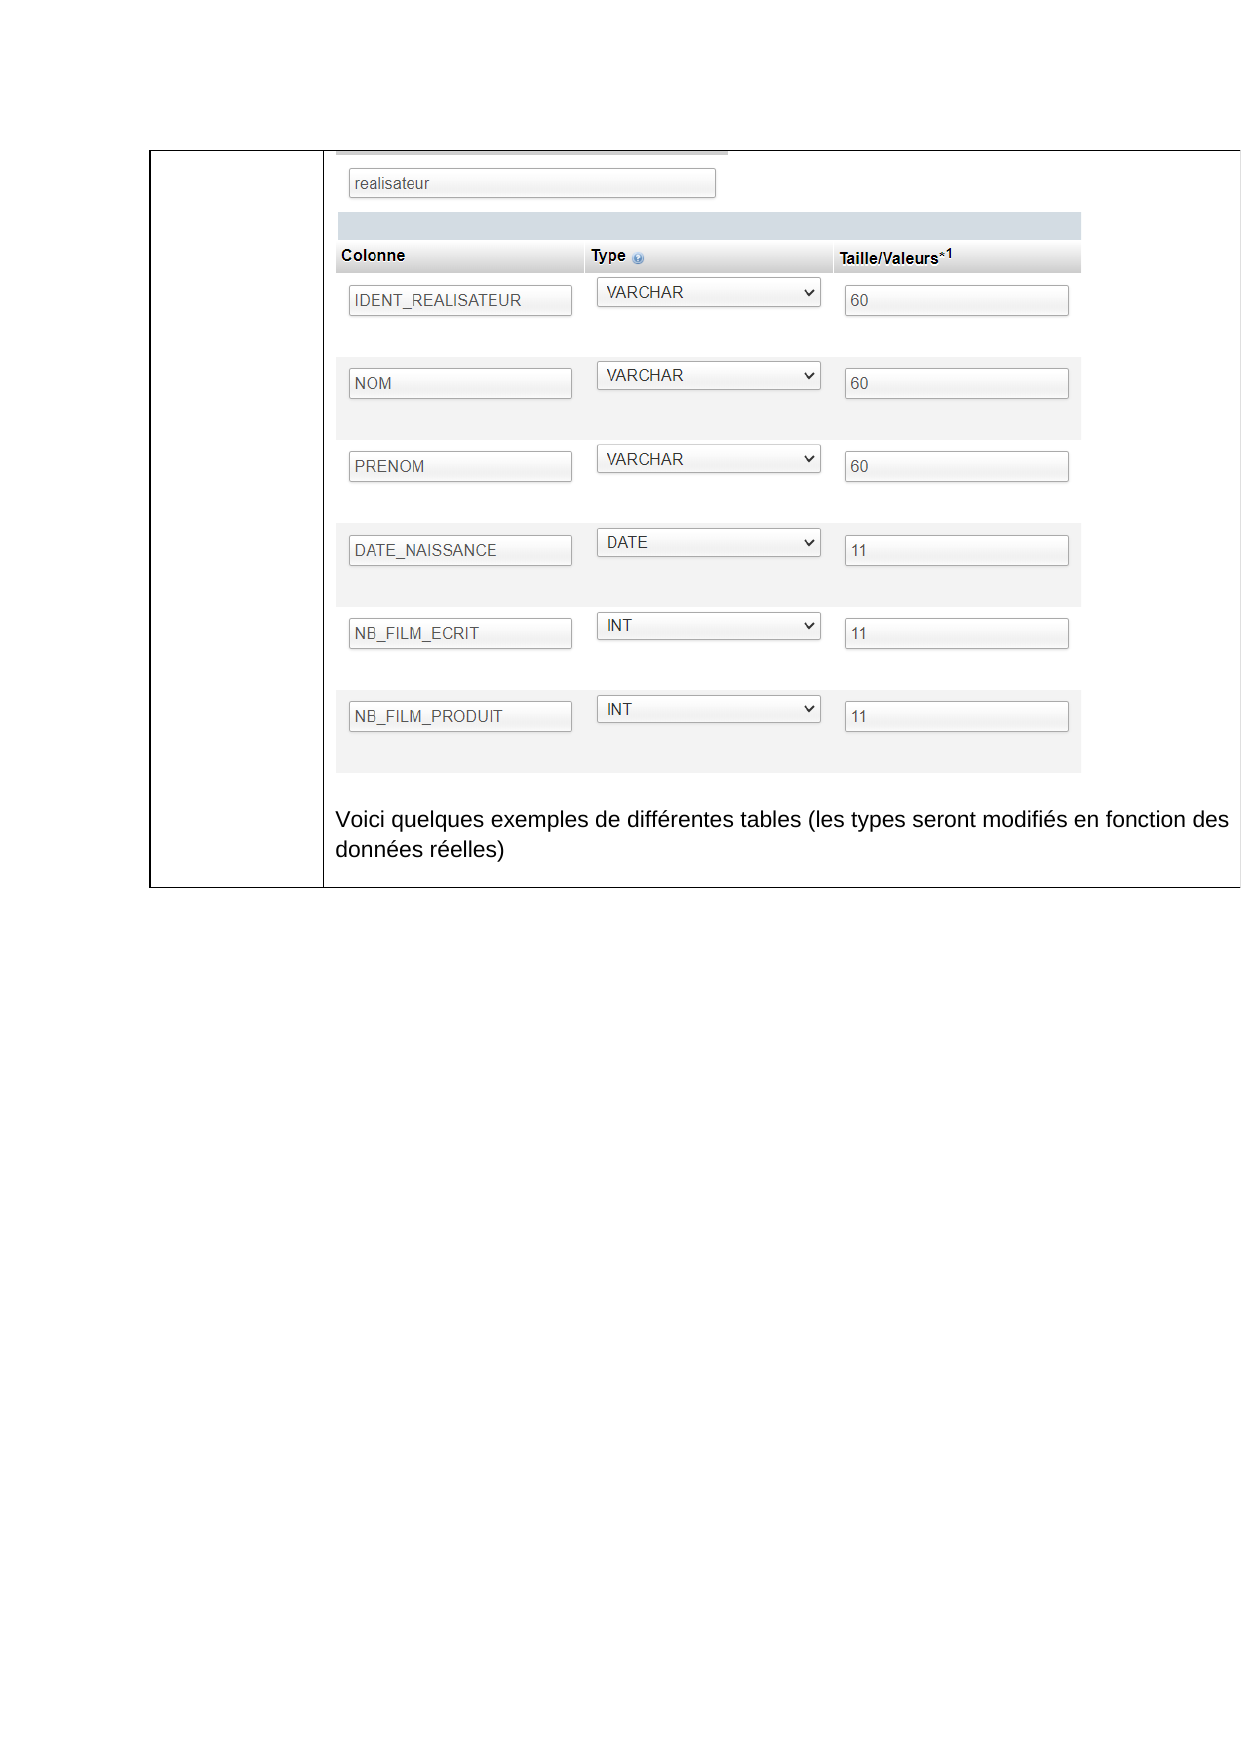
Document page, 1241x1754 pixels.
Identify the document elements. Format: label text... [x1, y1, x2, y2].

table_header Pour créer un nouveau BDD, il faut aller sur la page d'accueil et sélectionner l'icône de la base de données. Ensuite, on peut lui donner un nom. On le nommera <<cinéma>> Après avoir créé notre base de données, nous pouvons voir une option qui dit nouvelle table. En utilisant cette icône, nous pouvons créer de nouvelles tables. Comme nous l'avons fait pendant nos leçons, nous pouvons donner un nom à la table, choisir différentes informations et choisir le type de données. Si nous le souhaitons, nous pouvons également choisir la clé primaire. Voici quelques exemples de différentes tables (les types seront modifiés en fonction des données réelles) Voici quelques exemples de différentes tables (les types seront modifiés en fonction des données réelles) This is what we get after creating every tables for our database. Il s'agit de l'onglet concepteur. (Il n'y a pas encore de relations car il y a un problème avec ma version de MySQL donc je ne peux pas faire de relation en utilisant le concepteur et nous n'avons pas encore donné les clés primaires de nos données). [324, 151, 1240, 887]
table_header [151, 151, 323, 887]
